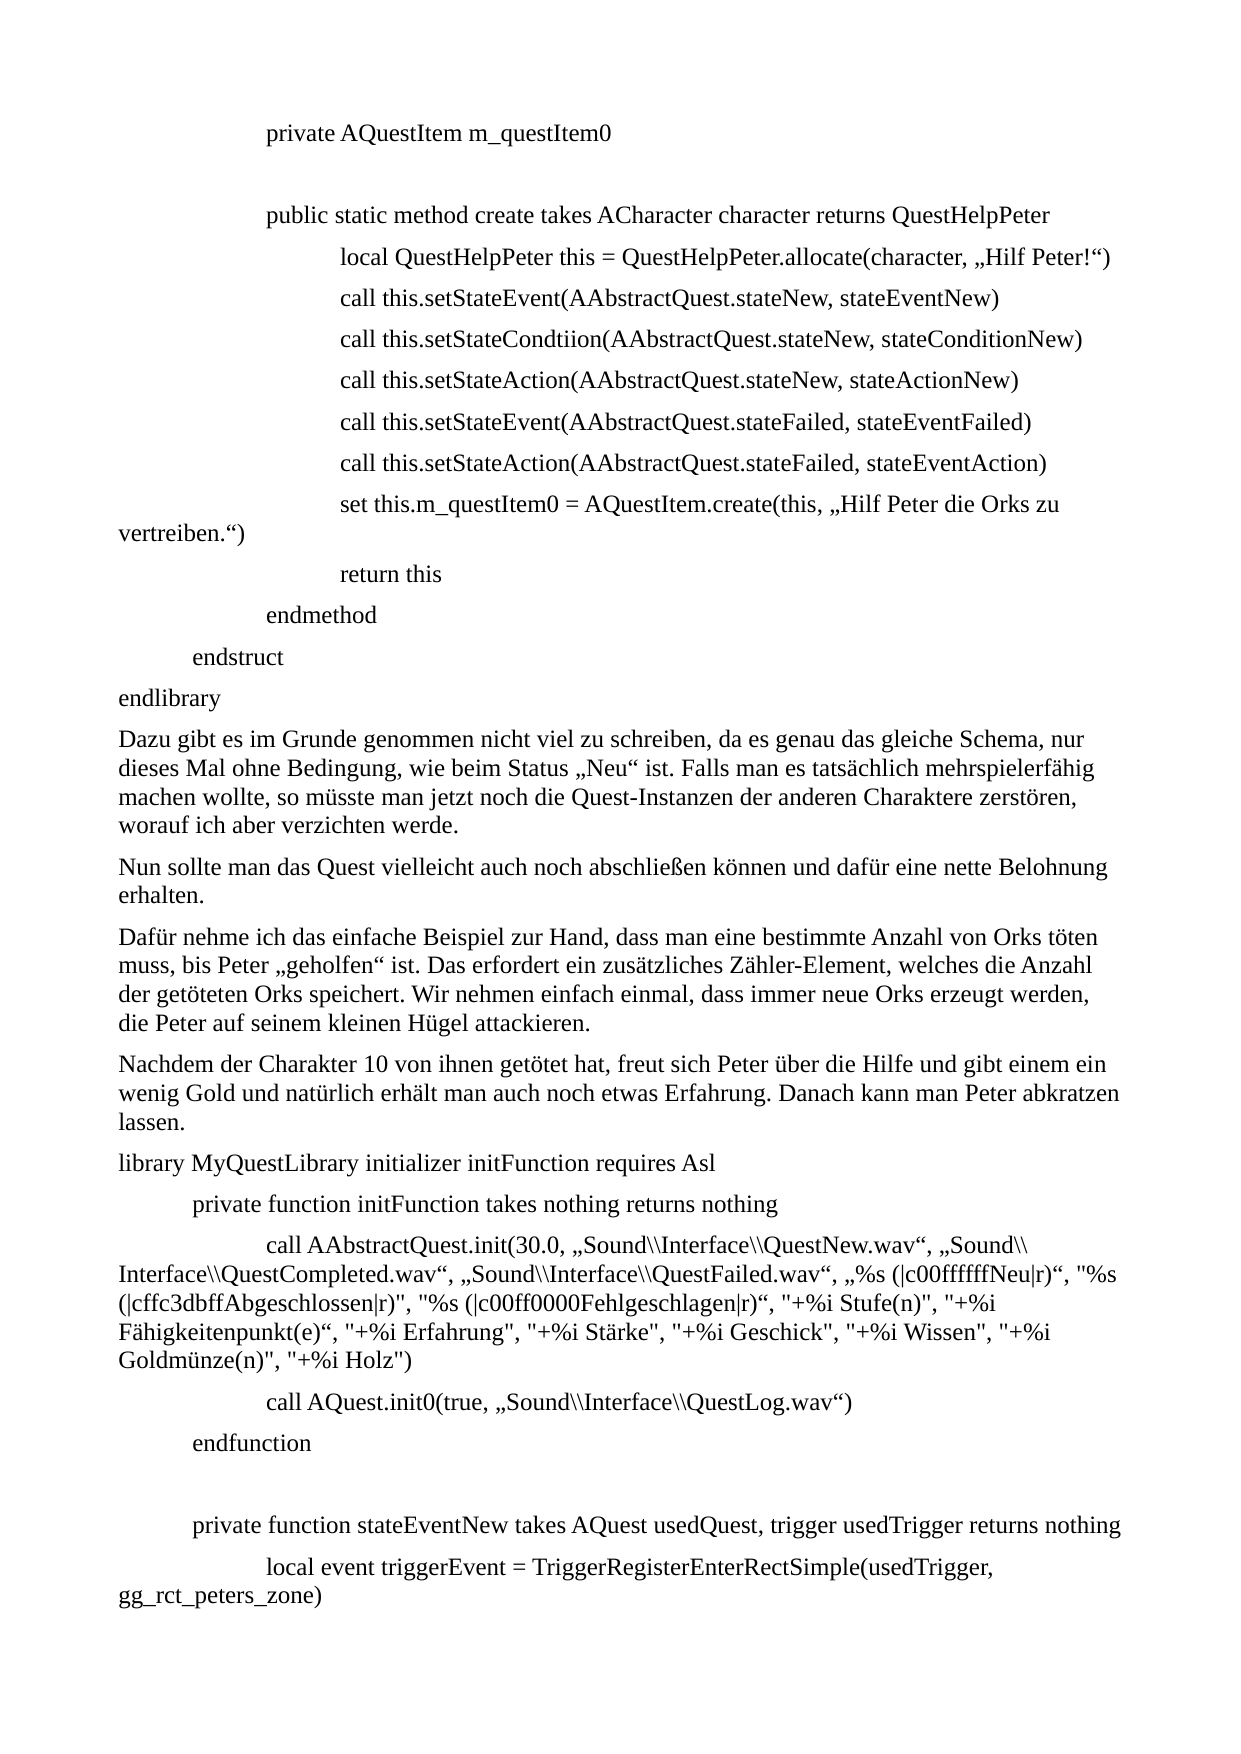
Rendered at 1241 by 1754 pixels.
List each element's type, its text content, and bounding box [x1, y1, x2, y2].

text local QuestHelpPeter this = QuestHelpPeter.allocate(character, „Hilf Peter!“) [118, 242, 1122, 271]
text local event triggerEvent = TriggerRegisterEnterRectSimple(usedTrigger, gg_rct_peters_zone) [118, 1552, 1122, 1609]
text return this [118, 559, 1122, 588]
text Nun sollte man das Quest vielleicht auch noch abschließen können und dafür eine nette Belohnung erhalten. [118, 852, 1122, 909]
text private function stateEventNew takes AQuest usedQuest, trigger usedTrigger returns nothing [118, 1511, 1122, 1539]
text endmethod [118, 601, 1122, 629]
text call this.setStateCondtiion(AAbstractQuest.stateNew, stateConditionNew) [118, 324, 1122, 353]
text private function initFunction takes nothing returns nothing [118, 1189, 1122, 1218]
text public static method create takes ACharacter character returns QuestHelpPeter [118, 201, 1122, 229]
text call AAbstractQuest.init(30.0, „Sound\\Interface\\QuestNew.wav“, „Sound\\Interface\\QuestCompleted.wav“, „Sound\\Interface\\QuestFailed.wav“, „%s (|c00ffffffNeu|r)“, "%s (|cffc3dbffAbgeschlossen|r)", "%s (|c00ff0000Fehlgeschlagen|r)“, "+%i Stufe(n)", "+%i Fähigkeitenpunkt(e)“, "+%i Erfahrung", "+%i Stärke", "+%i Geschick", "+%i Wissen", "+%i Goldmünze(n)", "+%i Holz") [118, 1231, 1122, 1374]
text call this.setStateEvent(AAbstractQuest.stateNew, stateEventNew) [118, 283, 1122, 312]
text call AQuest.init0(true, „Sound\\Interface\\QuestLog.wav“) [118, 1387, 1122, 1416]
text Dafür nehme ich das einfache Beispiel zur Hand, dass man eine bestimmte Anzahl von Orks töten muss, bis Peter „geholfen“ ist. Das erfordert ein zusätzliches Zähler-Element, welches die Anzahl der getöteten Orks speichert. Wir nehmen einfach einmal, dass immer neue Orks erzeugt werden, die Peter auf seinem kleinen Hügel attackieren. [118, 922, 1122, 1037]
text endfunction [118, 1428, 1122, 1457]
text Nachdem der Charakter 10 von ihnen getötet hat, freut sich Peter über die Hilfe und gibt einem ein wenig Gold und natürlich erhält man auch noch etwas Erfahrung. Danach kann man Peter abkratzen lassen. [118, 1049, 1122, 1136]
text endstruct [118, 642, 1122, 671]
text endlibrary [118, 683, 1122, 712]
text call this.setStateAction(AAbstractQuest.stateFailed, stateEventAction) [118, 448, 1122, 477]
text call this.setStateAction(AAbstractQuest.stateNew, stateActionNew) [118, 366, 1122, 394]
text call this.setStateEvent(AAbstractQuest.stateFailed, stateEventFailed) [118, 407, 1122, 436]
text set this.m_questItem0 = AQuestItem.create(this, „Hilf Peter die Orks zu vertreiben.“) [118, 489, 1122, 547]
text Dazu gibt es im Grunde genommen nicht viel zu schreiben, da es genau das gleiche Schema, nur dieses Mal ohne Bedingung, wie beim Status „Neu“ ist. Falls man es tatsächlich mehrspielerfähig machen wollte, so müsste man jetzt noch die Quest-Instanzen der anderen Charaktere zerstören, worauf ich aber verzichten werde. [118, 724, 1122, 839]
text library MyQuestLibrary initializer initFunction requires Asl [118, 1148, 1122, 1177]
text private AQuestItem m_questItem0 [118, 118, 1122, 147]
